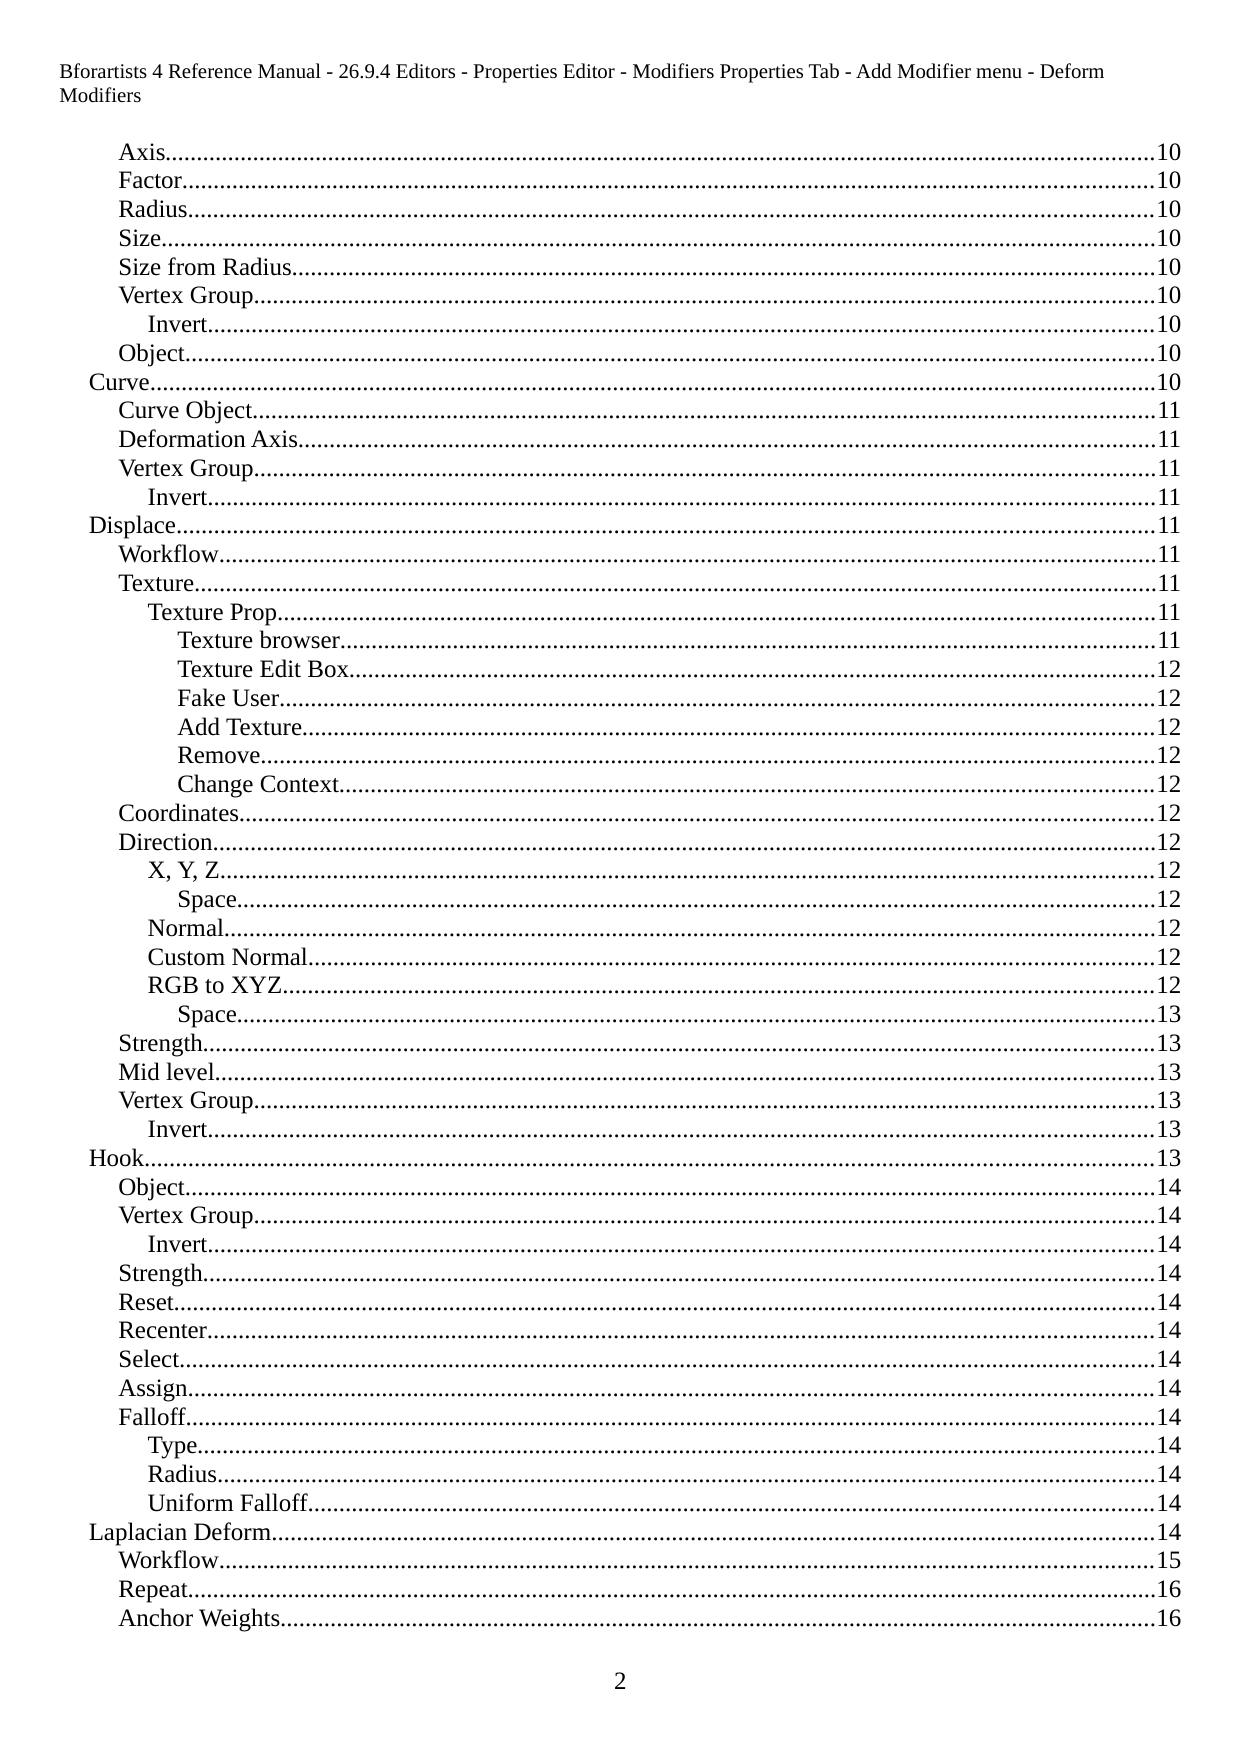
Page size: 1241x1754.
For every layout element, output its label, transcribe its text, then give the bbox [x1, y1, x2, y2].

text Invert 11 [147, 482, 1181, 510]
text Direction 12 [118, 827, 1181, 855]
text Space 12 [177, 884, 1181, 913]
text Space 13 [177, 999, 1181, 1028]
text Radius 14 [147, 1459, 1181, 1488]
text Hook 13 [88, 1143, 1181, 1172]
text Vertex Group 14 [118, 1200, 1181, 1229]
text Normal 12 [147, 913, 1181, 942]
text Remove 12 [177, 740, 1181, 769]
text Assign 14 [118, 1373, 1181, 1402]
text Displace 11 [88, 510, 1181, 539]
text Object 14 [118, 1172, 1181, 1200]
text Change Context 12 [177, 769, 1181, 798]
text Recenter 14 [118, 1315, 1181, 1344]
text Texture 11 [118, 568, 1181, 597]
text Strength 14 [118, 1258, 1181, 1287]
text Uniform Falloff 14 [147, 1488, 1181, 1517]
text Factor 10 [118, 165, 1181, 194]
text Select 14 [118, 1344, 1181, 1373]
text Fake User 12 [177, 683, 1181, 712]
text Curve 10 [88, 367, 1181, 395]
text Repeat 16 [118, 1574, 1181, 1603]
text Type 14 [147, 1430, 1181, 1459]
text Axis 10 [118, 137, 1181, 165]
text Coordinates 12 [118, 798, 1181, 827]
text Deformation Axis 11 [118, 424, 1181, 453]
text Vertex Group 13 [118, 1085, 1181, 1114]
text Strength 13 [118, 1028, 1181, 1057]
text Texture browser 11 [177, 625, 1181, 654]
text Custom Normal 12 [147, 942, 1181, 970]
text Texture Edit Box 12 [177, 654, 1181, 683]
text Invert 14 [147, 1229, 1181, 1258]
text Anchor Weights 16 [118, 1603, 1181, 1632]
text Falloff 14 [118, 1402, 1181, 1430]
text Size from Radius 10 [118, 252, 1181, 280]
text Mid level 13 [118, 1057, 1181, 1085]
text Object 10 [118, 338, 1181, 367]
text Invert 10 [147, 309, 1181, 338]
text Size 10 [118, 223, 1181, 252]
text Radius 10 [118, 194, 1181, 223]
text Vertex Group 10 [118, 280, 1181, 309]
text Workflow 11 [118, 539, 1181, 568]
text Laplacian Deform 14 [88, 1517, 1181, 1545]
text Reset 14 [118, 1287, 1181, 1315]
text X, Y, Z 12 [147, 855, 1181, 884]
text Workflow 15 [118, 1545, 1181, 1574]
text Invert 13 [147, 1114, 1181, 1143]
text Vertex Group 11 [118, 453, 1181, 482]
text RGB to XYZ 12 [147, 970, 1181, 999]
text Curve Object 11 [118, 395, 1181, 424]
text Add Texture 12 [177, 712, 1181, 740]
text Texture Prop 11 [147, 597, 1181, 625]
